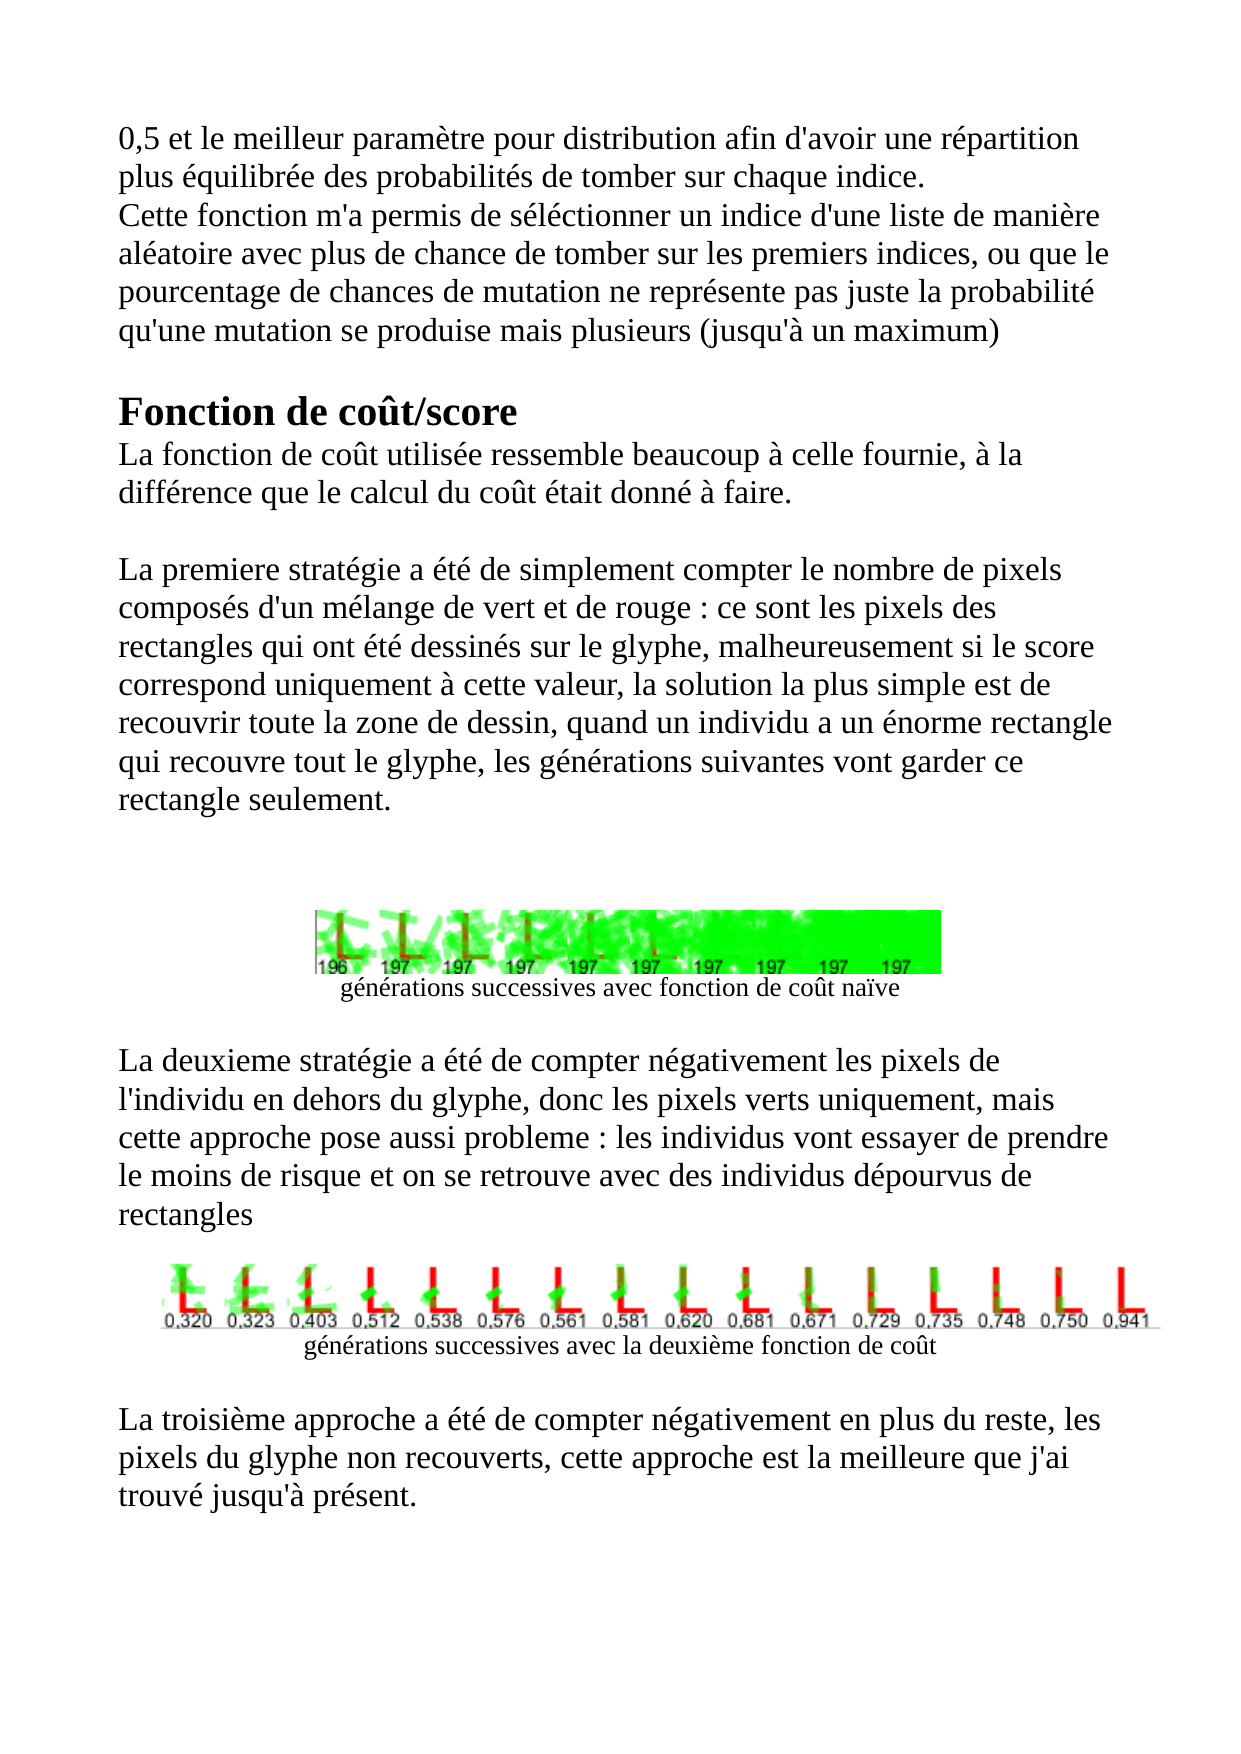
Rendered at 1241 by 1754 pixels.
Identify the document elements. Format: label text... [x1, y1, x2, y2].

text générations successives avec fonction de coût naïve [118, 971, 1122, 1002]
text 0,5 et le meilleur paramètre pour distribution afin d'avoir une répartition plus équilibrée des probabilités de tomber sur chaque indice. [118, 118, 1122, 195]
picture [314, 910, 942, 974]
text générations successives avec la deuxième fonction de coût [118, 1232, 1122, 1360]
text Fonction de coût/score [118, 386, 1122, 434]
text La troisième approche a été de compter négativement en plus du reste, les pixels du glyphe non recouverts, cette approche est la meilleure que j'ai trouvé jusqu'à présent. [118, 1399, 1122, 1514]
text La premiere stratégie a été de simplement compter le nombre de pixels composés d'un mélange de vert et de rouge : ce sont les pixels des rectangles qui ont été dessinés sur le glyphe, malheureusement si le score correspond uniquement à cette valeur, la solution la plus simple est de recouvrir toute la zone de dessin, quand un individu a un énorme rectangle qui recouvre tout le glyphe, les générations suivantes vont garder ce rectangle seulement. [118, 549, 1122, 818]
picture [160, 1261, 1161, 1329]
text La fonction de coût utilisée ressemble beaucoup à celle fournie, à la différence que le calcul du coût était donné à faire. [118, 434, 1122, 511]
text La deuxieme stratégie a été de compter négativement les pixels de l'individu en dehors du glyphe, donc les pixels verts uniquement, mais cette approche pose aussi probleme : les individus vont essayer de prendre le moins de risque et on se retrouve avec des individus dépourvus de rectangles [118, 1041, 1122, 1232]
text Cette fonction m'a permis de séléctionner un indice d'une liste de manière aléatoire avec plus de chance de tomber sur les premiers indices, ou que le pourcentage de chances de mutation ne représente pas juste la probabilité qu'une mutation se produise mais plusieurs (jusqu'à un maximum) [118, 195, 1122, 348]
